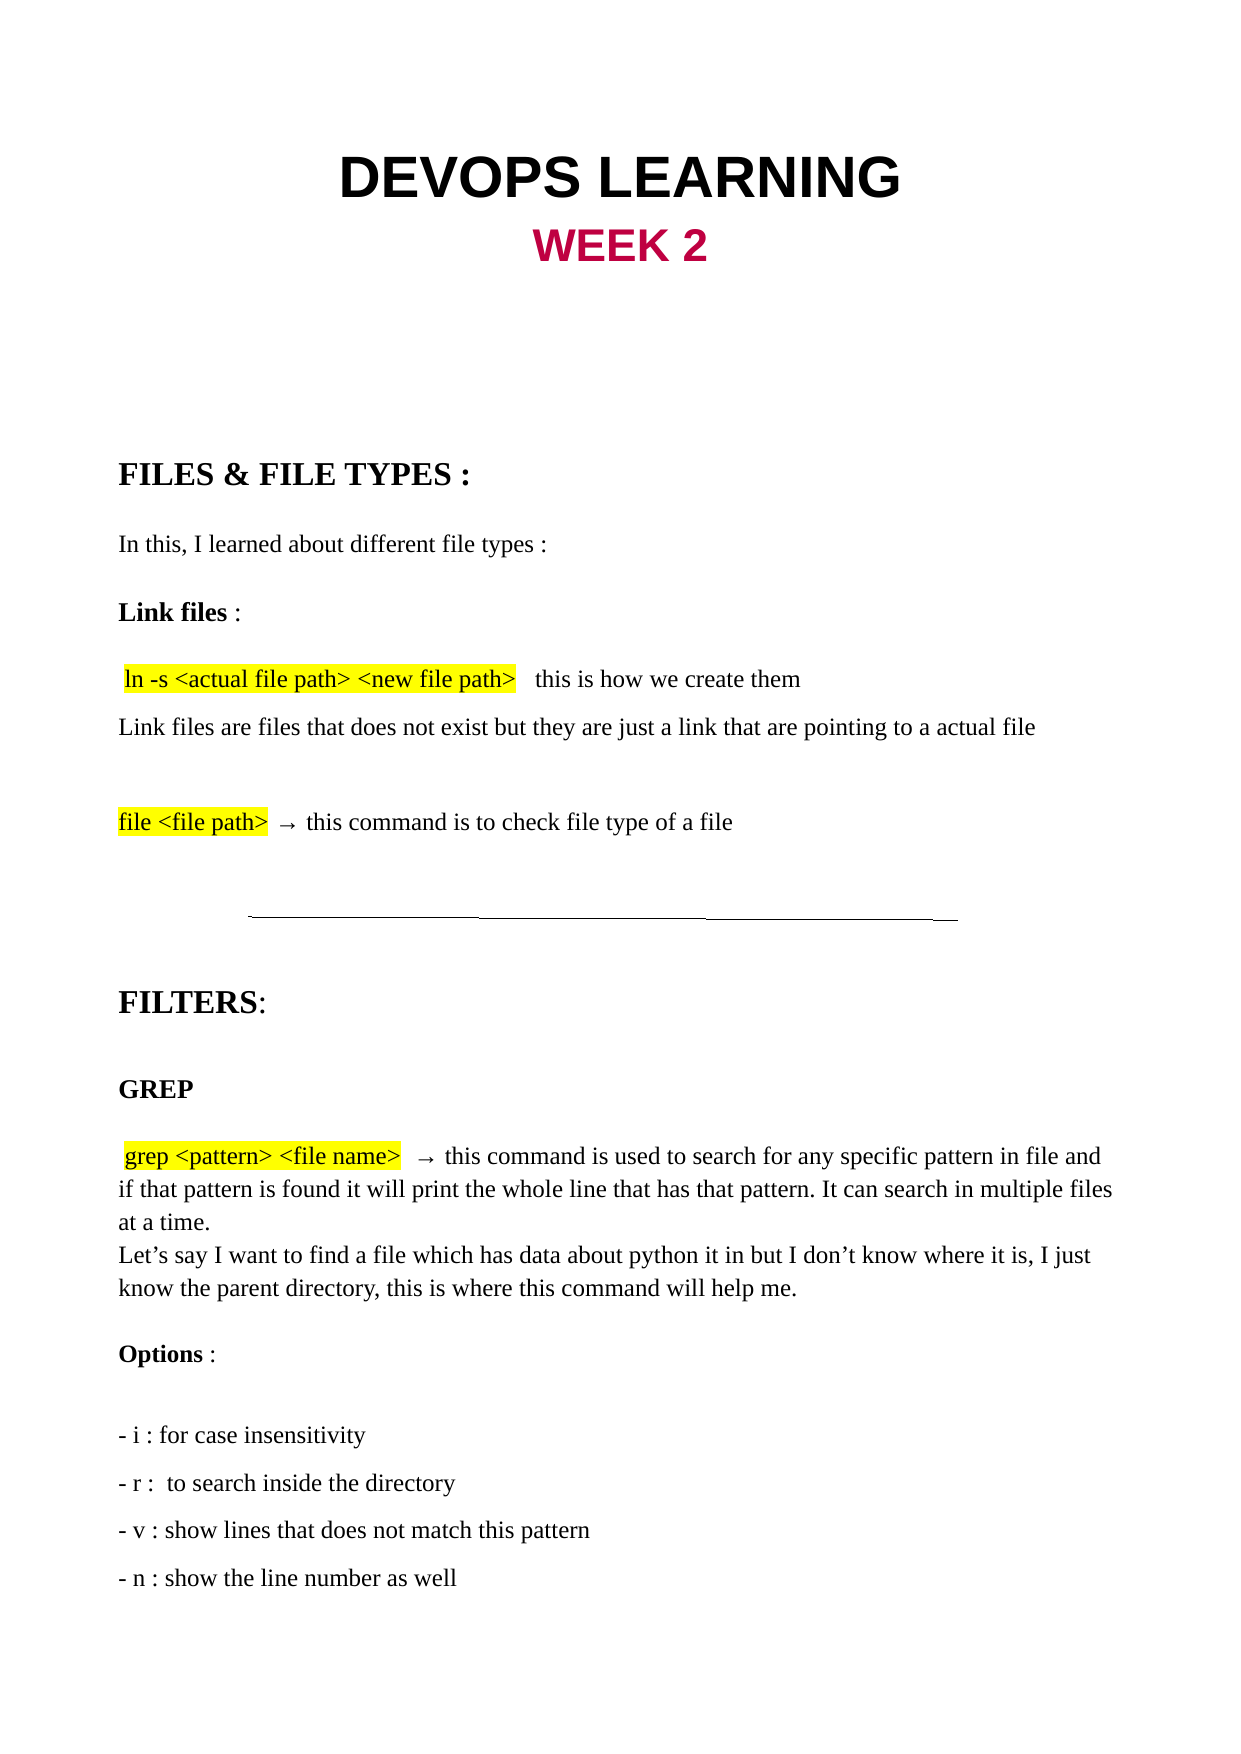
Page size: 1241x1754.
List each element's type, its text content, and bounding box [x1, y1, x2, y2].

text GREP grep <pattern> <file name> → this command is used to search for any specific pattern in file and if that pattern is found it will print the whole line that has that pattern. It can search in multiple files at a time. Let’s say I want to find a file which has data about python it in but I don’t know where it is, I just know the parent directory, this is where this command will help me. Options : [118, 1073, 1122, 1401]
text FILTERS: [118, 983, 1122, 1054]
text FILES & FILE TYPES : In this, I learned about different file types : Link files : ln -s <actual file path> <new file path> this is how we create them [118, 386, 1122, 693]
text Link files are files that does not exist but they are just a link that are pointing to a actual file [118, 712, 1122, 741]
text - r : to search inside the directory [118, 1468, 1122, 1497]
text - n : show the line number as well [118, 1563, 1122, 1592]
text - i : for case insensitivity [118, 1420, 1122, 1449]
title DEVOPS LEARNING WEEK 2 [118, 143, 1122, 271]
text file <file path> → this command is to check file type of a file [118, 807, 1122, 836]
text - v : show lines that does not match this pattern [118, 1515, 1122, 1544]
